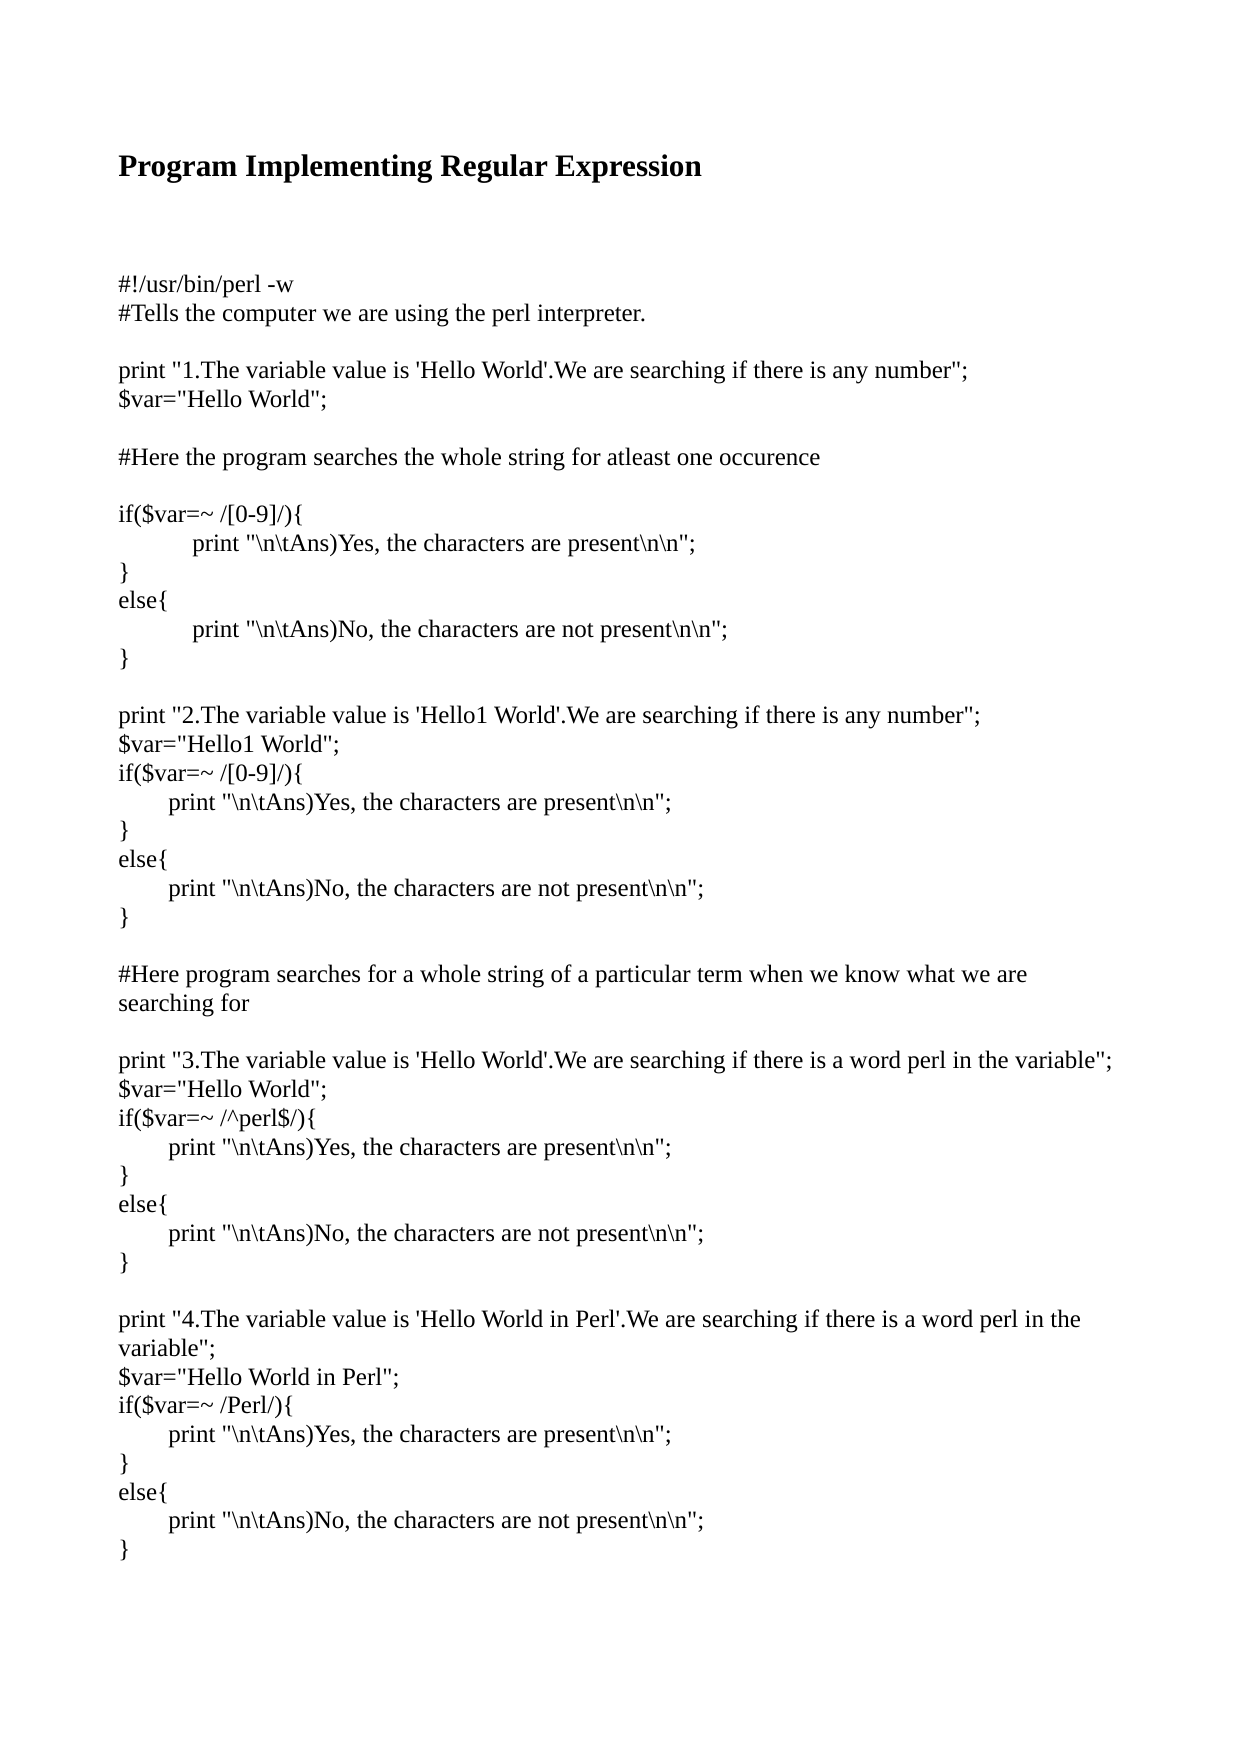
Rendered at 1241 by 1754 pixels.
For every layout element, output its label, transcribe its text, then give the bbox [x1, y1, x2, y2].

text Program Implementing Regular Expression [118, 147, 1122, 183]
text print "\n\tAns)Yes, the characters are present\n\n"; [118, 1419, 1122, 1448]
text } [118, 557, 1122, 585]
text print "3.The variable value is 'Hello World'.We are searching if there is a word perl in the variable"; [118, 1045, 1122, 1074]
text else{ [118, 585, 1122, 614]
text } [118, 1160, 1122, 1189]
text if($var=~ /^perl$/){ [118, 1103, 1122, 1132]
text else{ [118, 844, 1122, 873]
text } [118, 815, 1122, 844]
text print "2.The variable value is 'Hello1 World'.We are searching if there is any number"; [118, 700, 1122, 729]
text print "1.The variable value is 'Hello World'.We are searching if there is any number"; [118, 355, 1122, 384]
text print "\n\tAns)No, the characters are not present\n\n"; [118, 1505, 1122, 1534]
text $var="Hello World in Perl"; [118, 1362, 1122, 1390]
text print "\n\tAns)No, the characters are not present\n\n"; [118, 873, 1122, 902]
text print "\n\tAns)Yes, the characters are present\n\n"; [118, 1132, 1122, 1160]
text $var="Hello World"; [118, 384, 1122, 413]
text print "\n\tAns)Yes, the characters are present\n\n"; [118, 787, 1122, 815]
text print "4.The variable value is 'Hello World in Perl'.We are searching if there is a word perl in the variable"; [118, 1304, 1122, 1362]
text else{ [118, 1477, 1122, 1505]
text } [118, 902, 1122, 930]
text if($var=~ /Perl/){ [118, 1390, 1122, 1419]
text $var="Hello1 World"; [118, 729, 1122, 758]
text } [118, 1534, 1122, 1563]
text } [118, 1247, 1122, 1275]
text print "\n\tAns)Yes, the characters are present\n\n"; [118, 528, 1122, 557]
text #Here program searches for a whole string of a particular term when we know what we are searching for [118, 959, 1122, 1017]
text } [118, 643, 1122, 672]
text #Tells the computer we are using the perl interpreter. [118, 298, 1122, 327]
text #Here the program searches the whole string for atleast one occurence [118, 442, 1122, 470]
text else{ [118, 1189, 1122, 1218]
text } [118, 1448, 1122, 1477]
text if($var=~ /[0-9]/){ [118, 499, 1122, 528]
text print "\n\tAns)No, the characters are not present\n\n"; [118, 614, 1122, 643]
text $var="Hello World"; [118, 1074, 1122, 1103]
text #!/usr/bin/perl -w [118, 269, 1122, 298]
text print "\n\tAns)No, the characters are not present\n\n"; [118, 1218, 1122, 1247]
text if($var=~ /[0-9]/){ [118, 758, 1122, 787]
